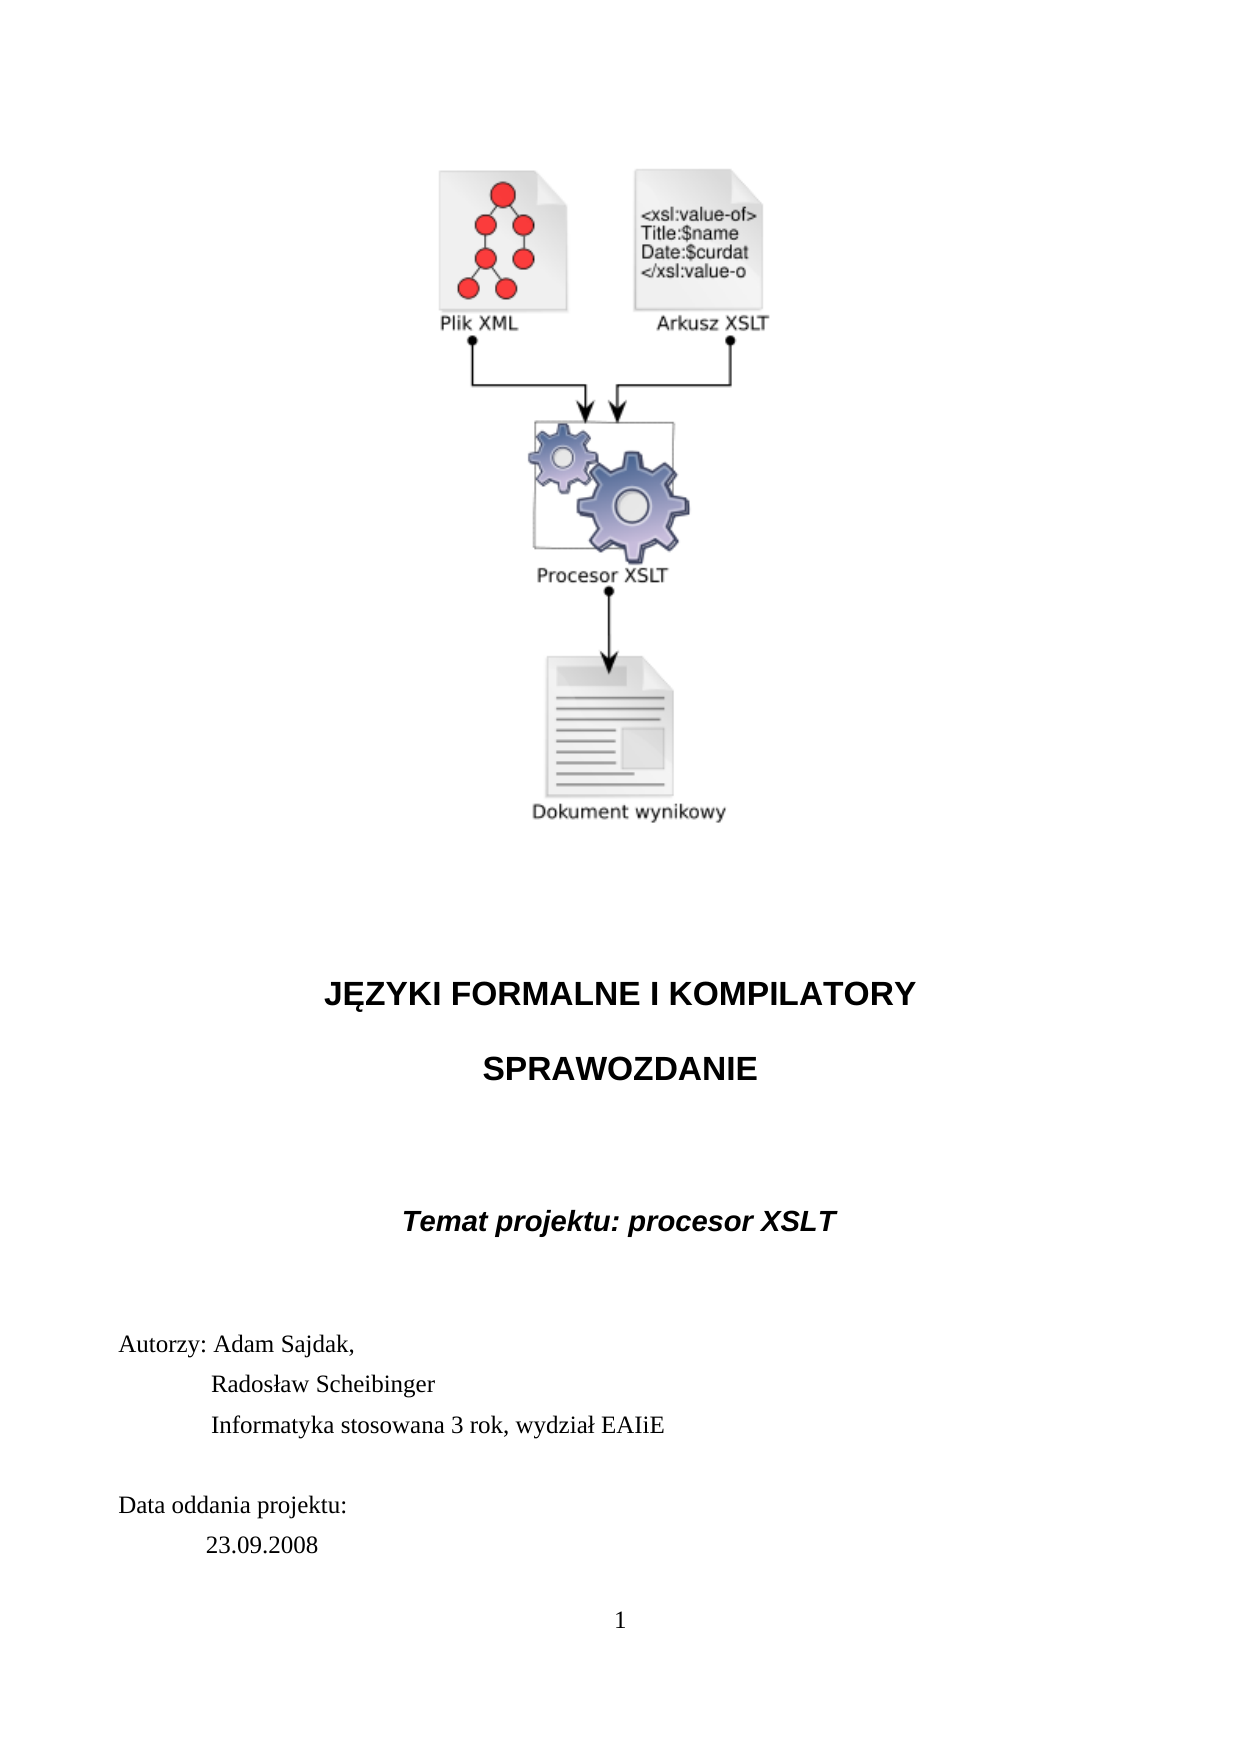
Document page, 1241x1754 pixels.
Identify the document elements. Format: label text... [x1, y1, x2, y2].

subtitle Temat projektu: procesor XSLT [118, 1205, 1122, 1237]
text 23.09.2008 [118, 1531, 1122, 1559]
text Data oddania projektu: [118, 1491, 1122, 1519]
text Radosław Scheibinger [118, 1371, 1122, 1398]
text Informatyka stosowana 3 rok, wydział EAIiE [118, 1411, 1122, 1438]
subtitle JĘZYKI FORMALNE I KOMPILATORY [118, 974, 1122, 1012]
text Autorzy: Adam Sajdak, [118, 1330, 1122, 1358]
subtitle SPRAWOZDANIE [118, 1049, 1122, 1087]
